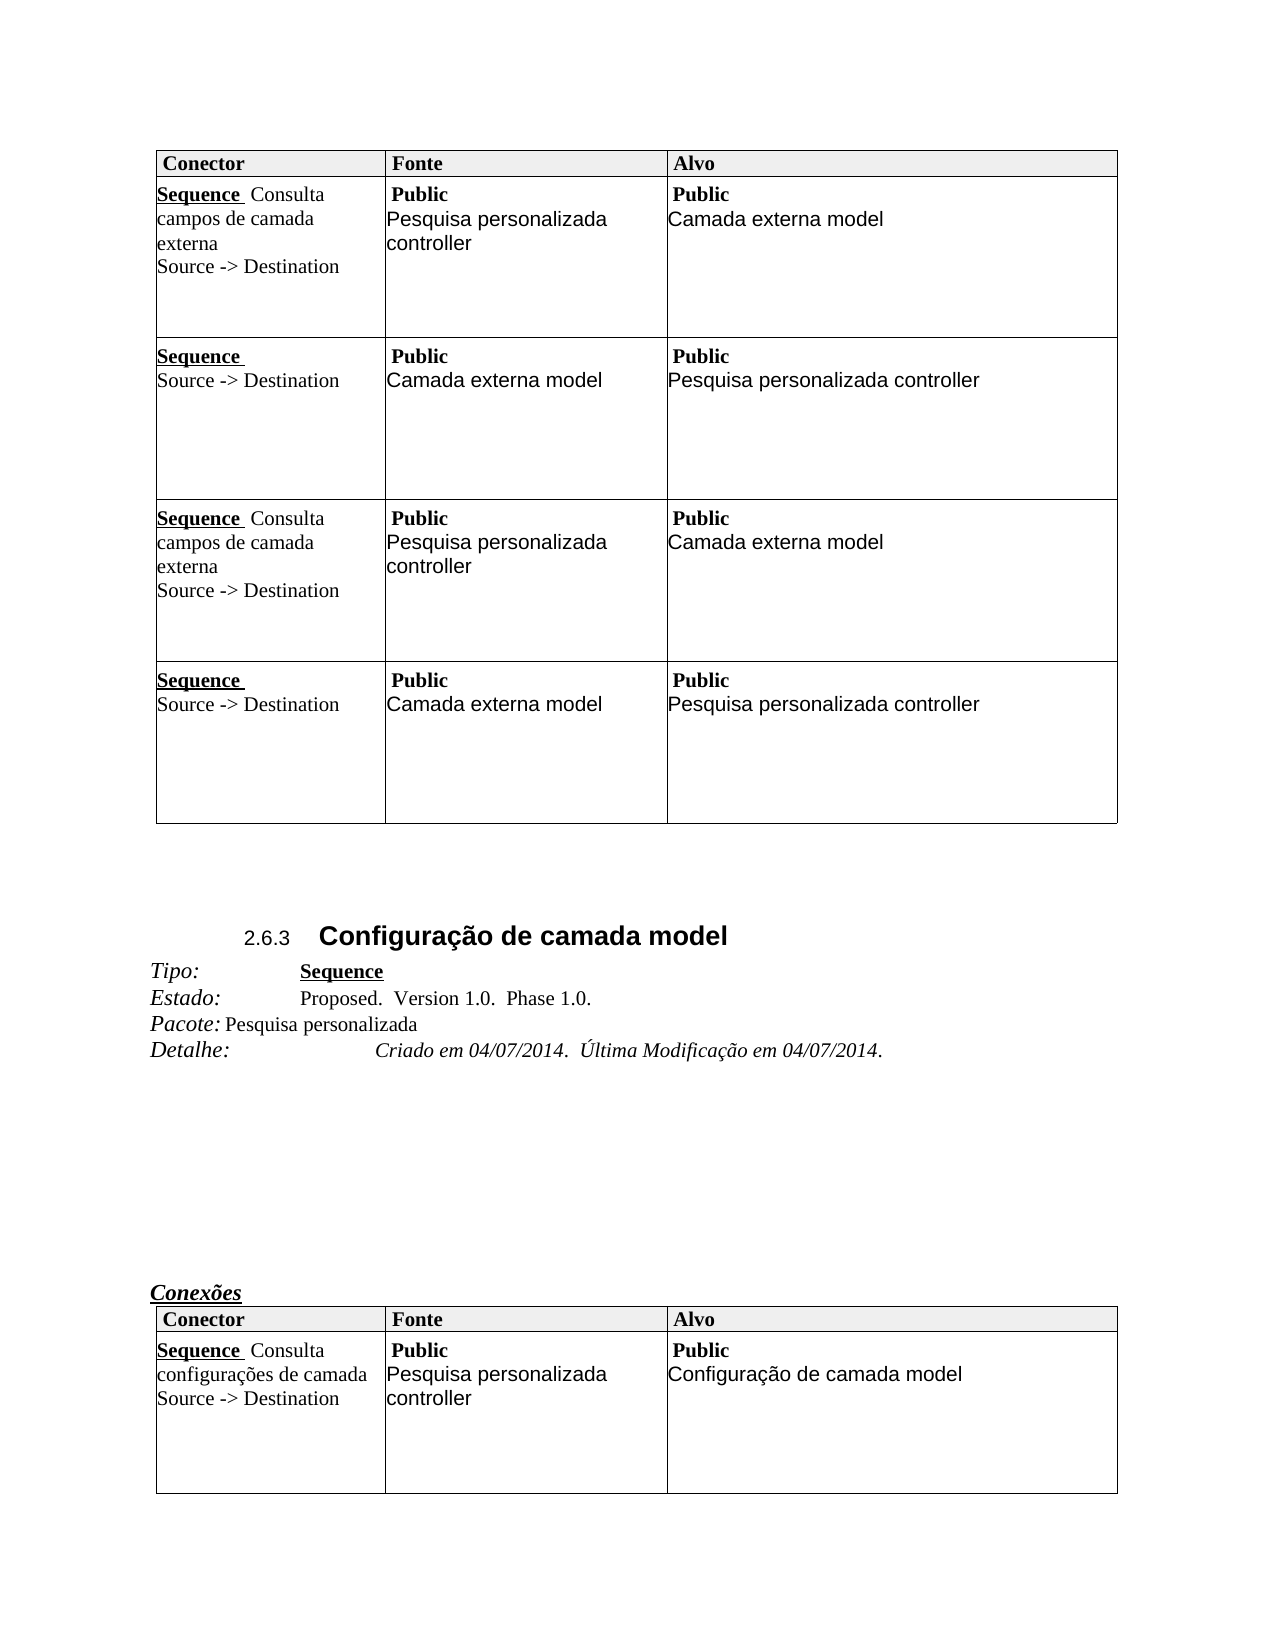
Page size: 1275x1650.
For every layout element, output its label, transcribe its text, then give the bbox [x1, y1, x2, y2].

table_cell Public Camada externa model [668, 177, 1117, 337]
table_cell Sequence Source -> Destination [157, 338, 385, 499]
table_header Alvo [668, 1307, 1117, 1331]
table_cell Public Camada externa model [386, 662, 667, 823]
list Configuração de camada model [244, 920, 1125, 951]
text Conexões [150, 1279, 1125, 1306]
table_cell Public Camada externa model [668, 500, 1117, 661]
table_header Conector [157, 1307, 385, 1331]
table_header Alvo [668, 151, 1117, 176]
table_cell Public Camada externa model [386, 338, 667, 499]
table_header Fonte [386, 151, 667, 176]
table_header Fonte [386, 1307, 667, 1331]
table_cell Sequence Source -> Destination [157, 662, 385, 823]
table_cell Public Pesquisa personalizada controller [386, 500, 667, 661]
table_cell Public Pesquisa personalizada controller [386, 177, 667, 337]
text Estado: Proposed. Version 1.0. Phase 1.0. [150, 984, 1125, 1010]
text Detalhe: Criado em 04/07/2014. Última Modificação em 04/07/2014. [150, 1037, 1125, 1063]
text Tipo: Sequence [150, 957, 1125, 984]
table_cell Sequence Consulta campos de camada externa Source -> Destination [157, 500, 385, 661]
table_cell Public Pesquisa personalizada controller [668, 338, 1117, 499]
table_cell Sequence Consulta configurações de camada Source -> Destination [157, 1332, 385, 1493]
table_header Conector [157, 151, 385, 176]
table_cell Public Pesquisa personalizada controller [668, 662, 1117, 823]
table_cell Sequence Consulta campos de camada externa Source -> Destination [157, 177, 385, 337]
table_cell Public Configuração de camada model [668, 1332, 1117, 1493]
text Pacote: Pesquisa personalizada [150, 1010, 1125, 1037]
table_cell Public Pesquisa personalizada controller [386, 1332, 667, 1493]
